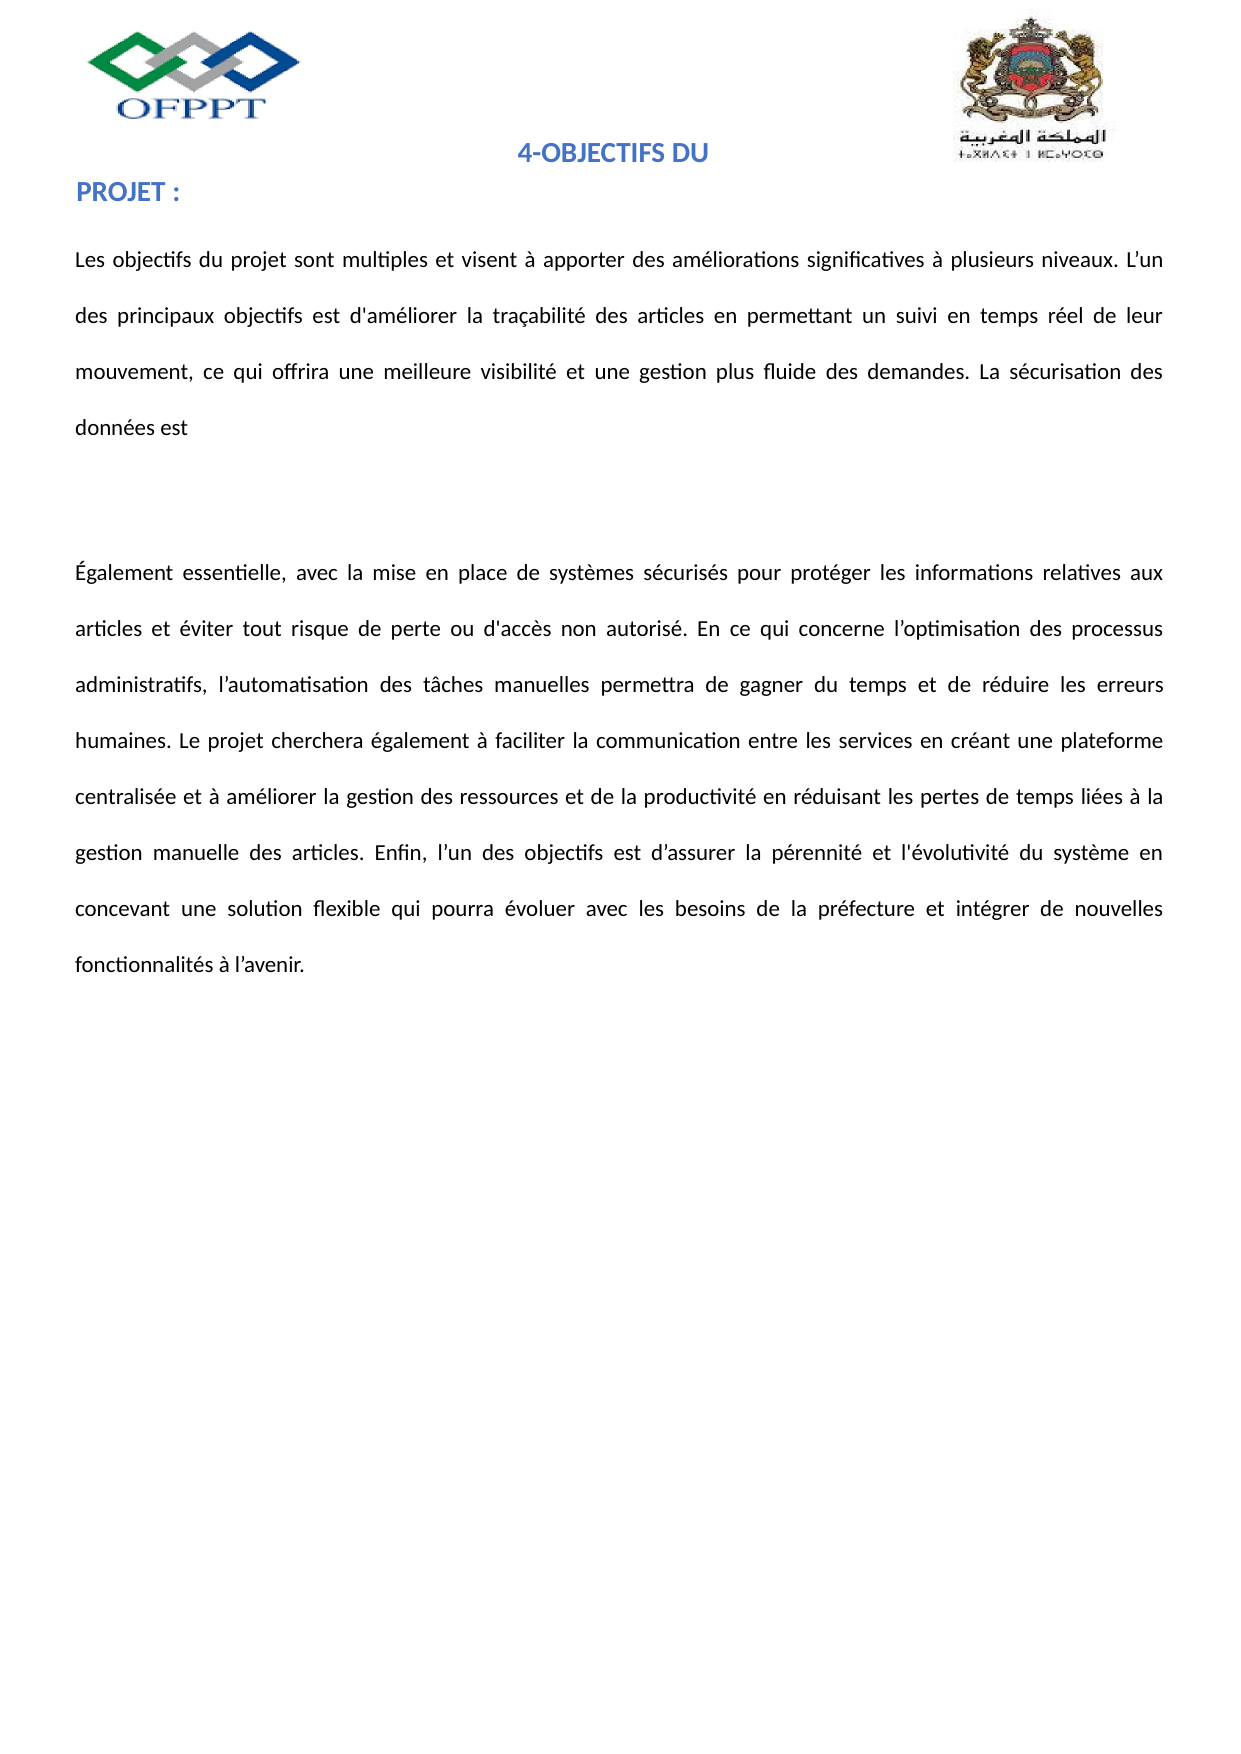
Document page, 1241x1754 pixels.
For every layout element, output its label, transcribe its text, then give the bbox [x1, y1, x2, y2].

text Les objectifs du projet sont multiples et visent à apporter des améliorations significatives à plusieurs niveaux. L’un des principaux objectifs est d'améliorer la traçabilité des articles en permettant un suivi en temps réel de leur mouvement, ce qui offrira une meilleure visibilité et une gestion plus fluide des demandes. La sécurisation des données est [75, 245, 1166, 441]
text Également essentielle, avec la mise en place de systèmes sécurisés pour protéger les informations relatives aux articles et éviter tout risque de perte ou d'accès non autorisé. En ce qui concerne l’optimisation des processus administratifs, l’automatisation des tâches manuelles permettra de gagner du temps et de réduire les erreurs humaines. Le projet cherchera également à faciliter la communication entre les services en créant une plateforme centralisée et à améliorer la gestion des ressources et de la productivité en réduisant les pertes de temps liées à la gestion manuelle des articles. Enfin, l’un des objectifs est d’assurer la pérennité et l'évolutivité du système en concevant une solution flexible qui pourra évoluer avec les besoins de la préfecture et intégrer de nouvelles fonctionnalités à l’avenir. [75, 558, 1166, 978]
subtitle 4-OBJECTIFS DU PROJET : [75, 134, 1165, 209]
